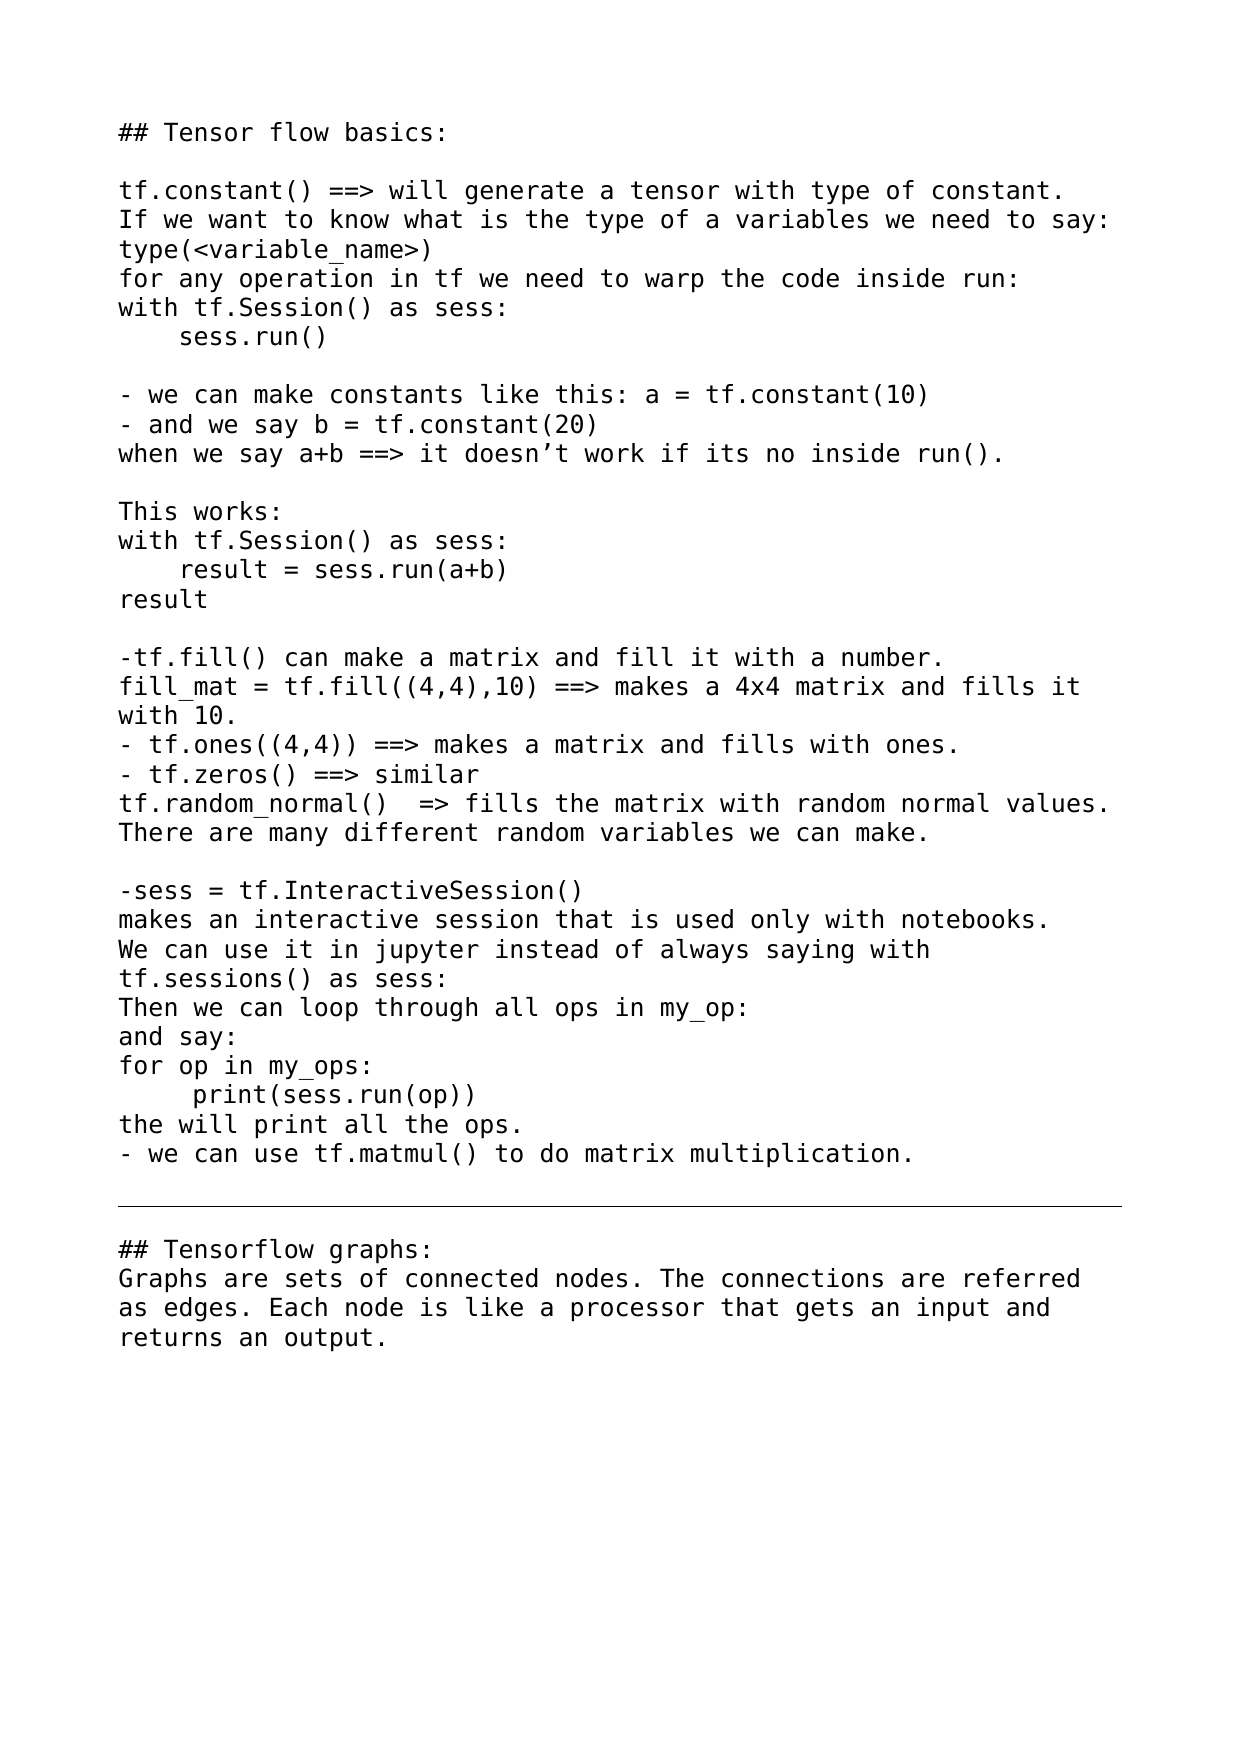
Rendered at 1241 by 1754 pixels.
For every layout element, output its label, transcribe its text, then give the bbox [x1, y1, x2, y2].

text - and we say b = tf.constant(20) [118, 410, 1122, 439]
text We can use it in jupyter instead of always saying with tf.sessions() as sess: [118, 935, 1122, 993]
text type(<variable_name>) [118, 235, 1122, 264]
text with tf.Session() as sess: [118, 526, 1122, 556]
text Graphs are sets of connected nodes. The connections are referred as edges. Each node is like a processor that gets an input and returns an output. [118, 1264, 1122, 1352]
text fill_mat = tf.fill((4,4),10) ==> makes a 4x4 matrix and fills it with 10. [118, 672, 1122, 731]
text for op in my_ops: [118, 1051, 1122, 1081]
text result [118, 585, 1122, 614]
text - tf.zeros() ==> similar [118, 760, 1122, 789]
text This works: [118, 497, 1122, 526]
text sess.run() [118, 322, 1122, 351]
text print(sess.run(op)) [118, 1081, 1122, 1110]
text tf.constant() ==> will generate a tensor with type of constant. [118, 176, 1122, 206]
text If we want to know what is the type of a variables we need to say: [118, 206, 1122, 235]
text - we can make constants like this: a = tf.constant(10) [118, 381, 1122, 410]
text the will print all the ops. [118, 1110, 1122, 1139]
text -sess = tf.InteractiveSession() [118, 876, 1122, 906]
text result = sess.run(a+b) [118, 556, 1122, 585]
text for any operation in tf we need to warp the code inside run: [118, 264, 1122, 293]
text ## Tensor flow basics: [118, 118, 1122, 147]
text Then we can loop through all ops in my_op: [118, 993, 1122, 1022]
text There are many different random variables we can make. [118, 818, 1122, 847]
text -tf.fill() can make a matrix and fill it with a number. [118, 643, 1122, 672]
text - tf.ones((4,4)) ==> makes a matrix and fills with ones. [118, 731, 1122, 760]
text tf.random_normal() => fills the matrix with random normal values. [118, 789, 1122, 818]
text makes an interactive session that is used only with notebooks. [118, 906, 1122, 935]
text - we can use tf.matmul() to do matrix multiplication. [118, 1139, 1122, 1168]
text with tf.Session() as sess: [118, 293, 1122, 322]
text when we say a+b ==> it doesn’t work if its no inside run(). [118, 439, 1122, 468]
text ## Tensorflow graphs: [118, 1235, 1122, 1264]
text and say: [118, 1022, 1122, 1051]
